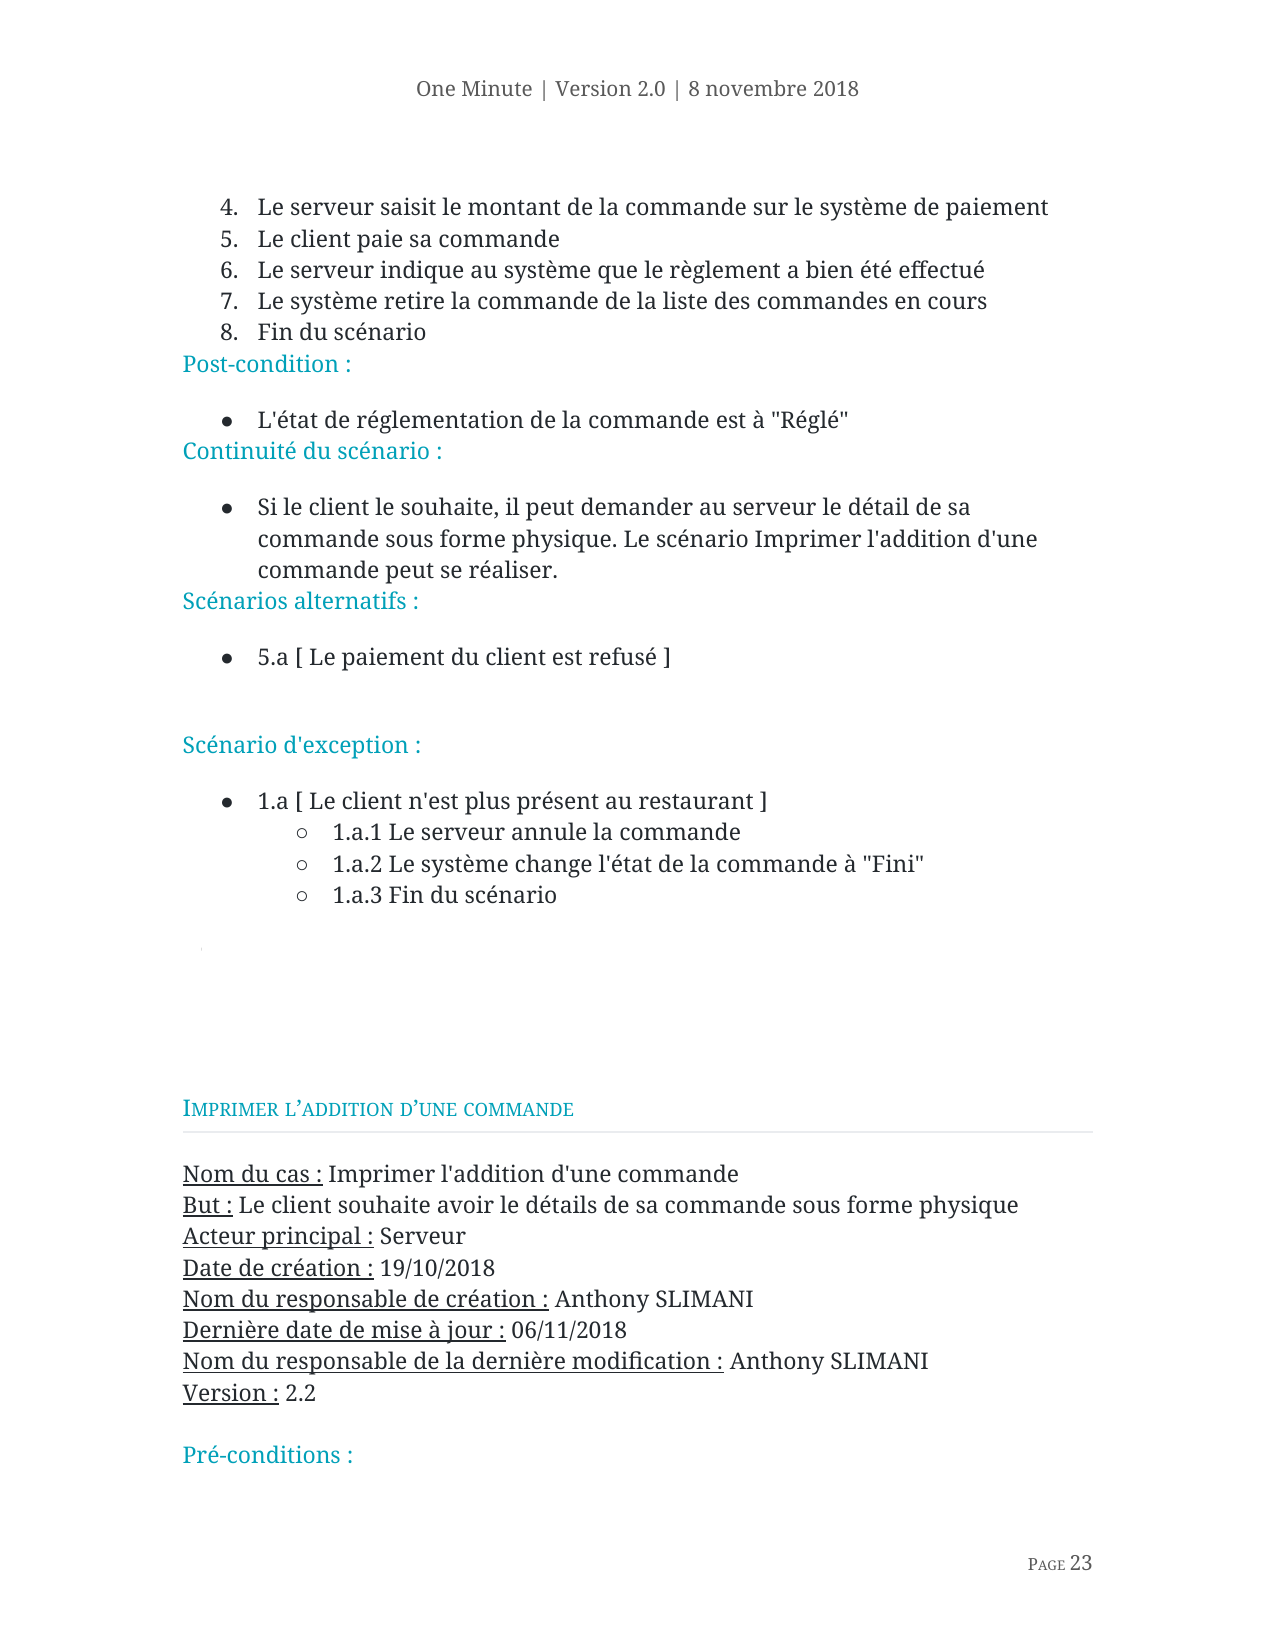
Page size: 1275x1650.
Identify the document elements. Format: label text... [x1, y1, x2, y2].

list Le client paie sa commande [220, 222, 1093, 254]
list Si le client le souhaite, il peut demander au serveur le détail de sa commande sous forme physique. Le scénario Imprimer l'addition d'une commande peut se réaliser. [220, 491, 1093, 585]
subtitle Imprimer l’addition d’une commande [182, 1092, 1093, 1133]
text Scénarios alternatifs : [182, 585, 1093, 616]
list 1.a.2 Le système change l'état de la commande à "Fini" [295, 847, 1093, 879]
text Scénario d'exception : [182, 729, 1093, 760]
list 1.a.1 Le serveur annule la commande [295, 816, 1093, 847]
text Pré-conditions : [182, 1439, 1093, 1470]
list Le système retire la commande de la liste des commandes en cours [220, 285, 1093, 316]
text Nom du responsable de la dernière modification : Anthony SLIMANI [182, 1345, 1093, 1377]
list L'état de réglementation de la commande est à "Réglé" [220, 404, 1093, 435]
text Continuité du scénario : [182, 435, 1093, 466]
list Le serveur saisit le montant de la commande sur le système de paiement [220, 191, 1093, 222]
text Date de création : 19/10/2018 [182, 1252, 1093, 1283]
text Acteur principal : Serveur [182, 1220, 1093, 1252]
list 1.a.3 Fin du scénario [295, 879, 1093, 910]
text Post-condition : [182, 347, 1093, 379]
list 1.a [ Le client n'est plus présent au restaurant ] [220, 785, 1093, 816]
text Nom du cas : Imprimer l'addition d'une commande [182, 1158, 1093, 1189]
list 5.a [ Le paiement du client est refusé ] [220, 641, 1093, 672]
list Fin du scénario [220, 316, 1093, 347]
text Dernière date de mise à jour : 06/11/2018 [182, 1314, 1093, 1345]
text Version : 2.2 [182, 1377, 1093, 1408]
text Nom du responsable de création : Anthony SLIMANI [182, 1283, 1093, 1314]
text But : Le client souhaite avoir le détails de sa commande sous forme physique [182, 1189, 1093, 1220]
list Le serveur indique au système que le règlement a bien été effectué [220, 254, 1093, 285]
